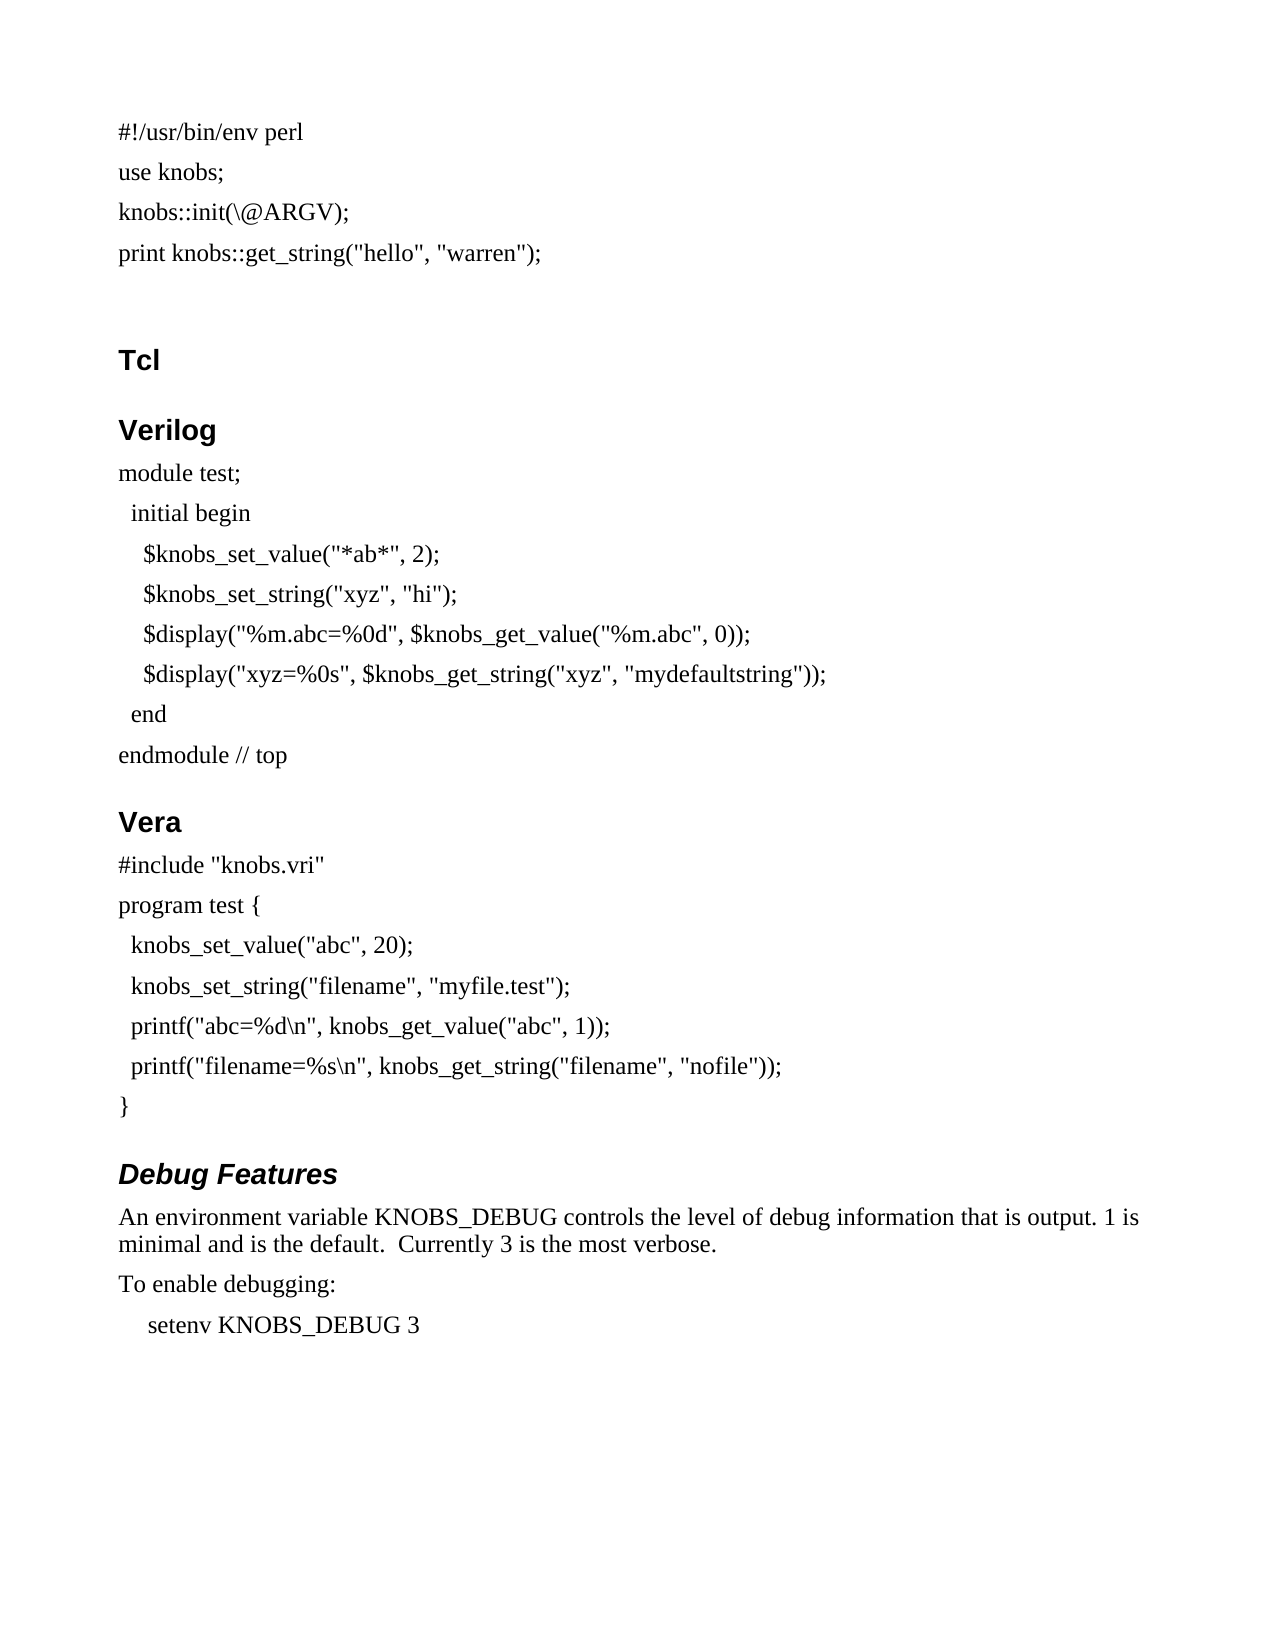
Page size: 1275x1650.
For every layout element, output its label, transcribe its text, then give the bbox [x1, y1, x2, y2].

text module test; [118, 459, 1157, 487]
text endmodule // top [118, 741, 1157, 768]
text $display("%m.abc=%0d", $knobs_get_value("%m.abc", 0)); [118, 620, 1157, 648]
text To enable debugging: [118, 1271, 1157, 1298]
text knobs::init(\@ARGV); [118, 198, 1157, 226]
subtitle Vera [118, 806, 1157, 839]
subtitle Debug Features [118, 1158, 1157, 1190]
text use knobs; [118, 158, 1157, 186]
text knobs_set_string("filename", "myfile.test"); [118, 972, 1157, 999]
subtitle Verilog [118, 414, 1157, 447]
text knobs_set_value("abc", 20); [118, 932, 1157, 959]
text $knobs_set_string("xyz", "hi"); [118, 580, 1157, 608]
text } [118, 1092, 1157, 1120]
text setenv KNOBS_DEBUG 3 [148, 1311, 1157, 1338]
text $knobs_set_value("*ab*", 2); [118, 540, 1157, 567]
text #!/usr/bin/env perl [118, 118, 1157, 146]
text end [118, 701, 1157, 728]
text printf("abc=%d\n", knobs_get_value("abc", 1)); [118, 1012, 1157, 1040]
text print knobs::get_string("hello", "warren"); [118, 239, 1157, 266]
text program test { [118, 891, 1157, 919]
text $display("xyz=%0s", $knobs_get_string("xyz", "mydefaultstring")); [118, 660, 1157, 688]
text initial begin [118, 499, 1157, 527]
text #include "knobs.vri" [118, 851, 1157, 879]
text An environment variable KNOBS_DEBUG controls the level of debug information that is output. 1 is minimal and is the default. Currently 3 is the most verbose. [118, 1203, 1157, 1258]
subtitle Tcl [118, 344, 1157, 377]
text printf("filename=%s\n", knobs_get_string("filename", "nofile")); [118, 1052, 1157, 1080]
